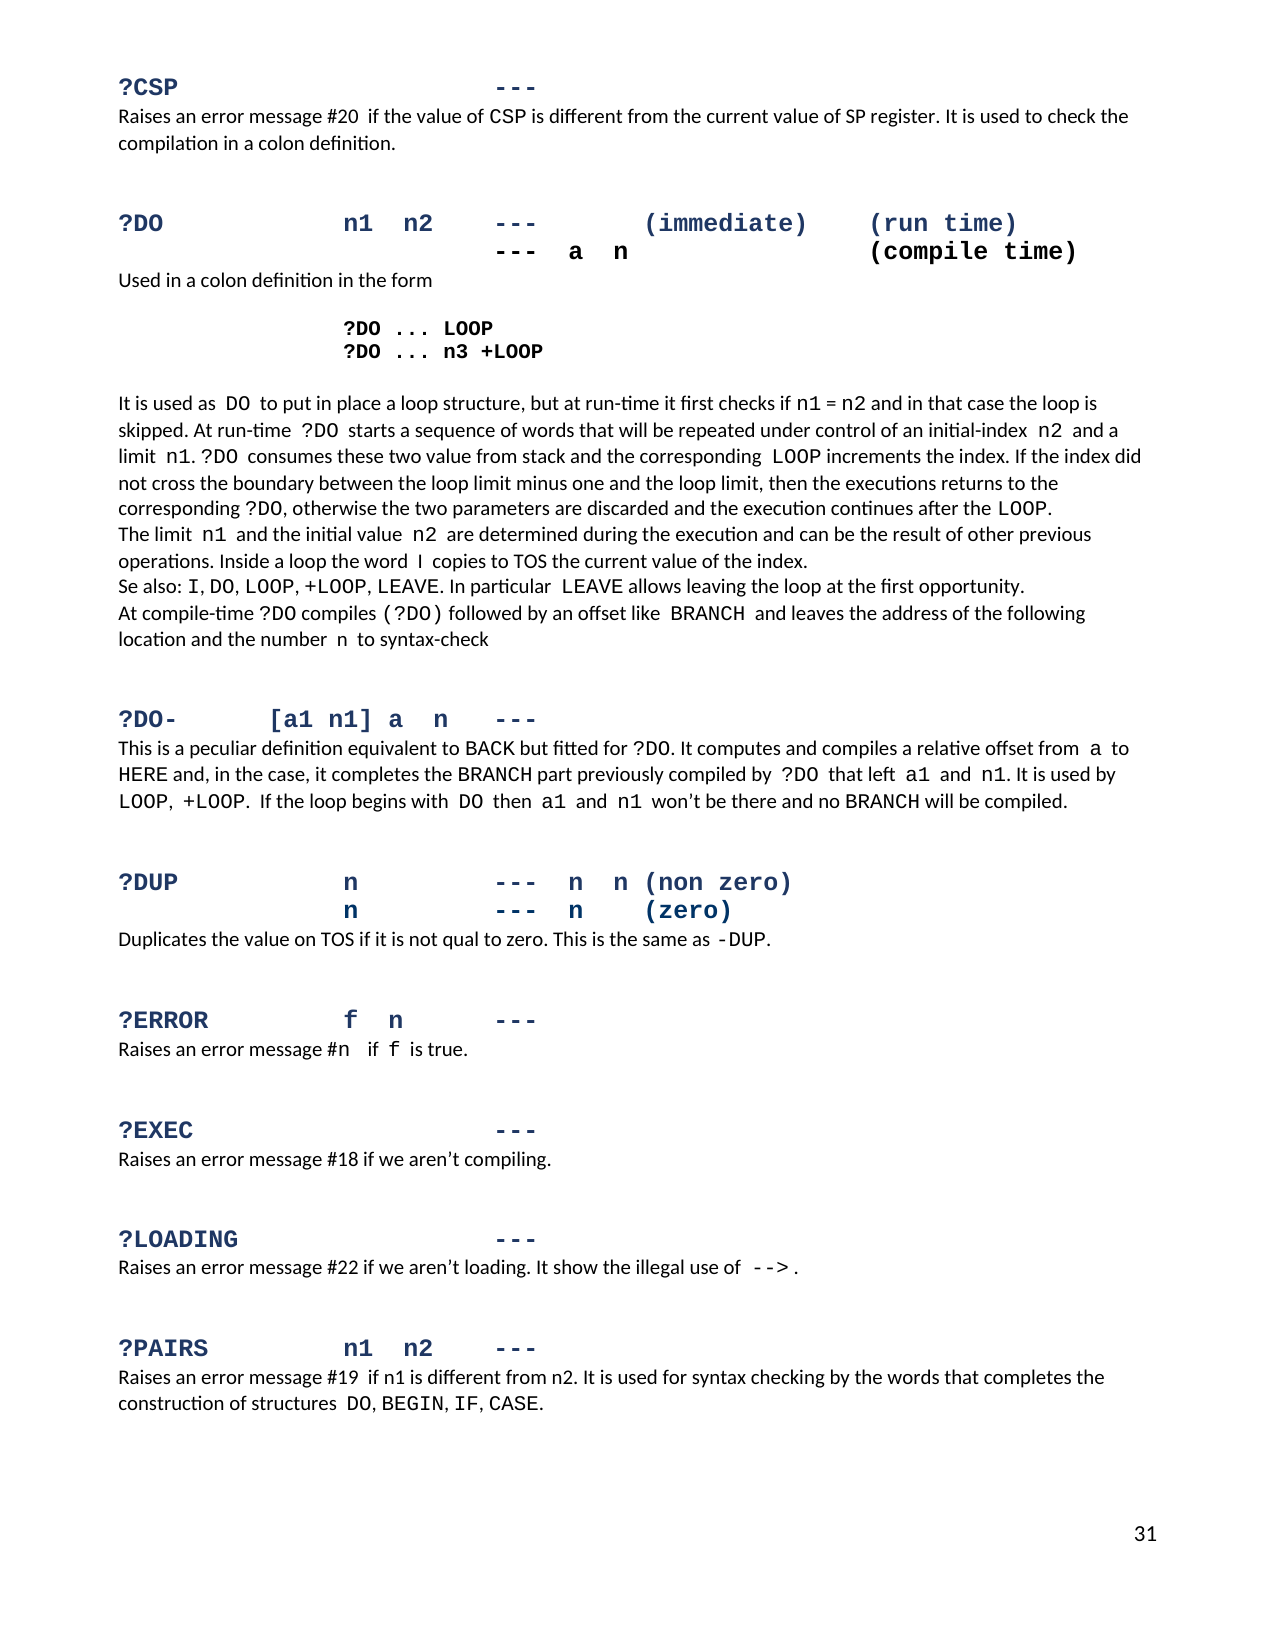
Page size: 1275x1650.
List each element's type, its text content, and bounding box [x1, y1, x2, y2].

subtitle ?DO n1 n2 --- (immediate) (run time) [118, 210, 1157, 238]
text Duplicates the value on TOS if it is not qual to zero. This is the same as -DUP. [118, 926, 1157, 953]
subtitle ?EXEC --- [118, 1117, 1157, 1146]
text n --- n (zero) [118, 898, 1157, 926]
text Raises an error message #19 if n1 is different from n2. It is used for syntax checking by the words that completes the construction of structures DO, BEGIN, IF, CASE. [118, 1364, 1157, 1416]
subtitle ?DO- [a1 n1] a n --- [118, 707, 1157, 735]
text It is used as DO to put in place a loop structure, but at run-time it first checks if n1 = n2 and in that case the loop is skipped. At run-time ?DO starts a sequence of words that will be repeated under control of an initial-index n2 and a limit n1. ?DO consumes these two value from stack and the corresponding LOOP increments the index. If the index did not cross the boundary between the loop limit minus one and the loop limit, then the executions returns to the corresponding ?DO, otherwise the two parameters are discarded and the execution continues after the LOOP. [118, 390, 1157, 522]
text The limit n1 and the initial value n2 are determined during the execution and can be the result of other previous operations. Inside a loop the word I copies to TOS the current value of the index. [118, 522, 1157, 573]
subtitle ?CSP --- [118, 75, 1157, 103]
text This is a peculiar definition equivalent to BACK but fitted for ?DO. It computes and compiles a relative offset from a to HERE and, in the case, it completes the BRANCH part previously compiled by ?DO that left a1 and n1. It is used by LOOP, +LOOP. If the loop begins with DO then a1 and n1 won’t be there and no BRANCH will be compiled. [118, 735, 1157, 814]
text ?DO ... LOOP [118, 318, 1157, 341]
text Raises an error message #20 if the value of CSP is different from the current value of SP register. It is used to check the compilation in a colon definition. [118, 103, 1157, 155]
text --- a n (compile time) [118, 238, 1157, 267]
text Raises an error message #22 if we aren’t loading. It show the illegal use of --> . [118, 1254, 1157, 1281]
subtitle ?ERROR f n --- [118, 1008, 1157, 1036]
text ?DO ... n3 +LOOP [118, 341, 1157, 365]
subtitle ?LOADING --- [118, 1226, 1157, 1254]
text Raises an error message #n if f is true. [118, 1036, 1157, 1062]
subtitle ?PAIRS n1 n2 --- [118, 1336, 1157, 1364]
text Se also: I, DO, LOOP, +LOOP, LEAVE. In particular LEAVE allows leaving the loop at the first opportunity. [118, 573, 1157, 600]
text Used in a colon definition in the form [118, 267, 1157, 292]
text At compile-time ?DO compiles (?DO) followed by an offset like BRANCH and leaves the address of the following location and the number n to syntax-check [118, 600, 1157, 652]
text Raises an error message #18 if we aren’t compiling. [118, 1146, 1157, 1171]
subtitle ?DUP n --- n n (non zero) [118, 869, 1157, 898]
